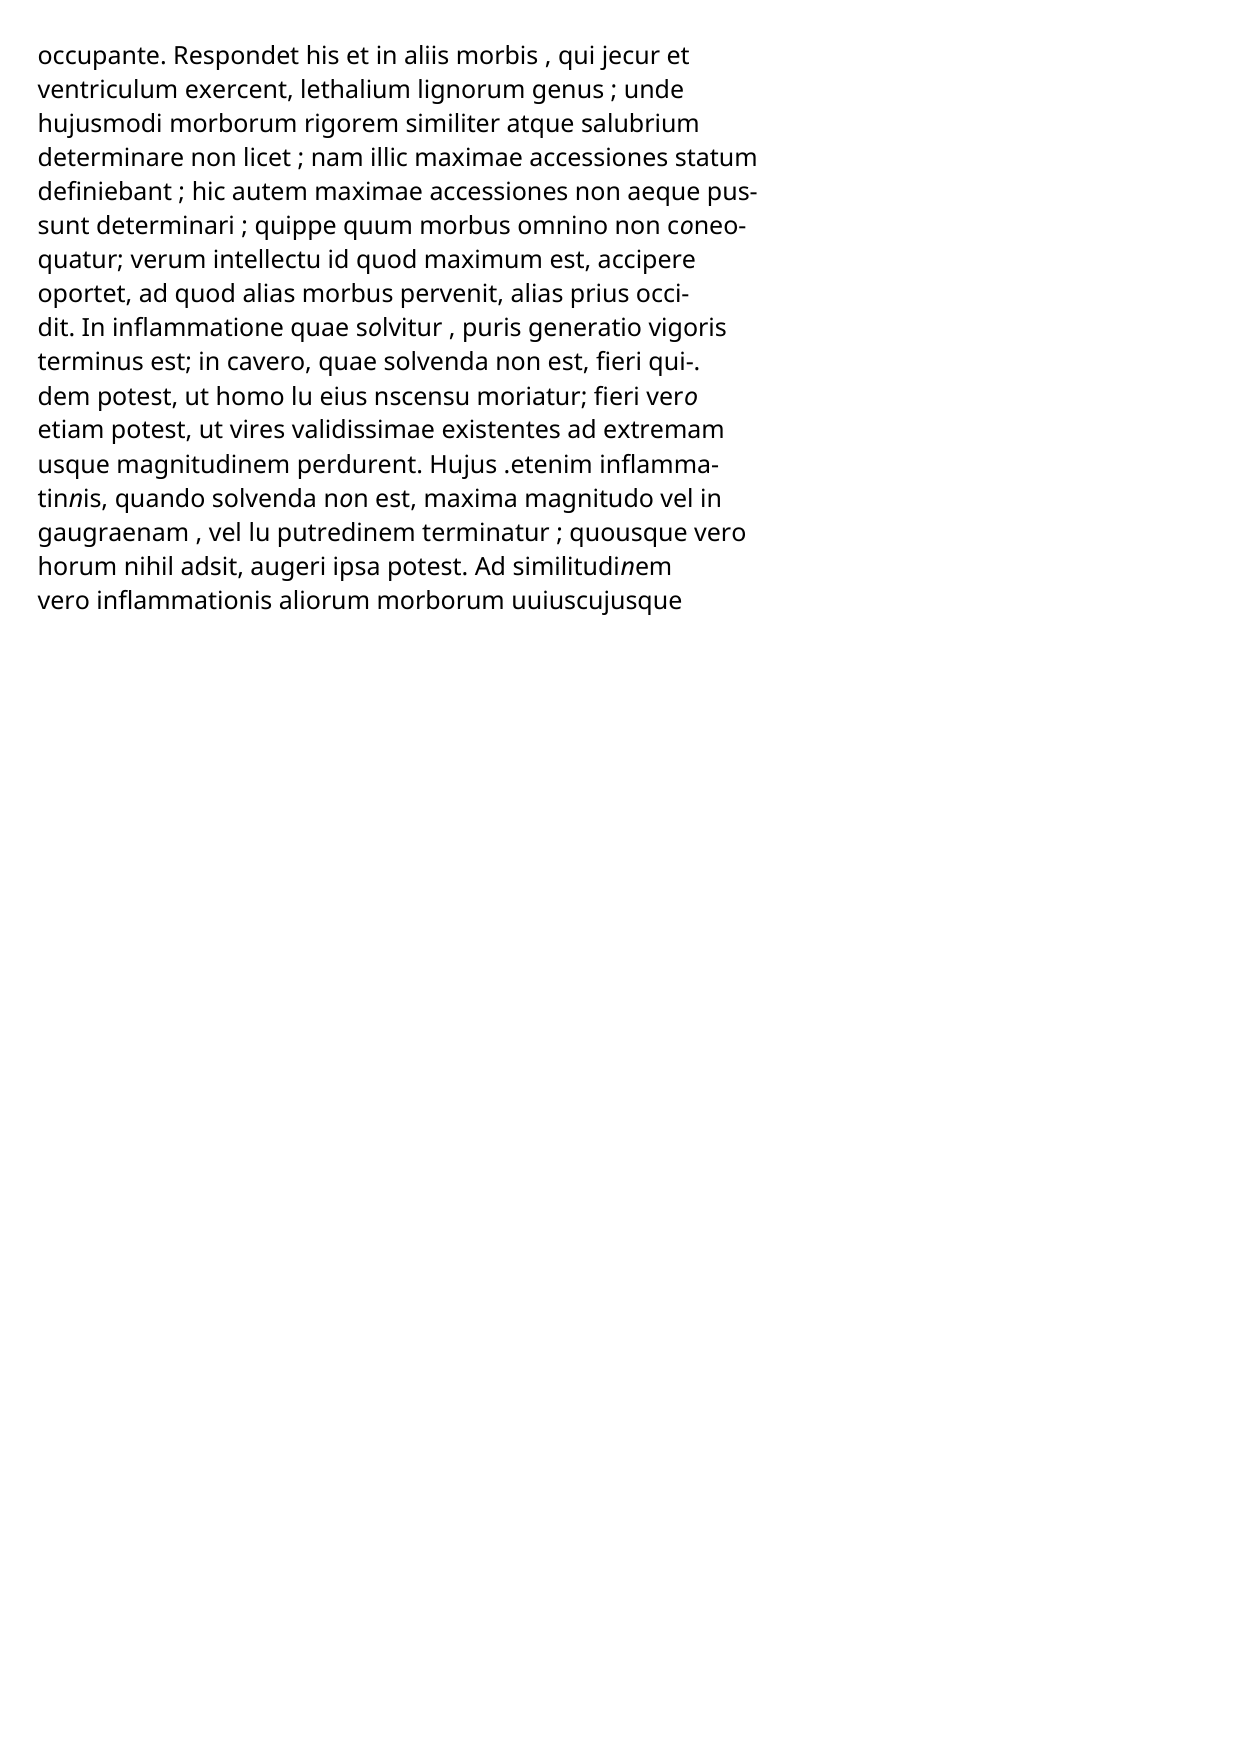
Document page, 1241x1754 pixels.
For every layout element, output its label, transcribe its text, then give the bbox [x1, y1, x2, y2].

text occupante. Respondet his et in aliis morbis , qui jecur et ventriculum exercent, lethalium lignorum genus ; unde hujusmodi morborum rigorem similiter atque salubrium determinare non licet ; nam illic maximae accessiones statum definiebant ; hic autem maximae accessiones non aeque pus- sunt determinari ; quippe quum morbus omnino non coneo- quatur; verum intellectu id quod maximum est, accipere oportet, ad quod alias morbus pervenit, alias prius occi- dit. In inflammatione quae solvitur , puris generatio vigoris terminus est; in cavero, quae solvenda non est, fieri qui-. dem potest, ut homo lu eius nscensu moriatur; fieri vero etiam potest, ut vires validissimae existentes ad extremam usque magnitudinem perdurent. Hujus .etenim inflamma- tinnis, quando solvenda non est, maxima magnitudo vel in gaugraenam , vel lu putredinem terminatur ; quousque vero horum nihil adsit, augeri ipsa potest. Ad similitudinem vero inflammationis aliorum morborum uuiuscujusque [37, 37, 1203, 617]
